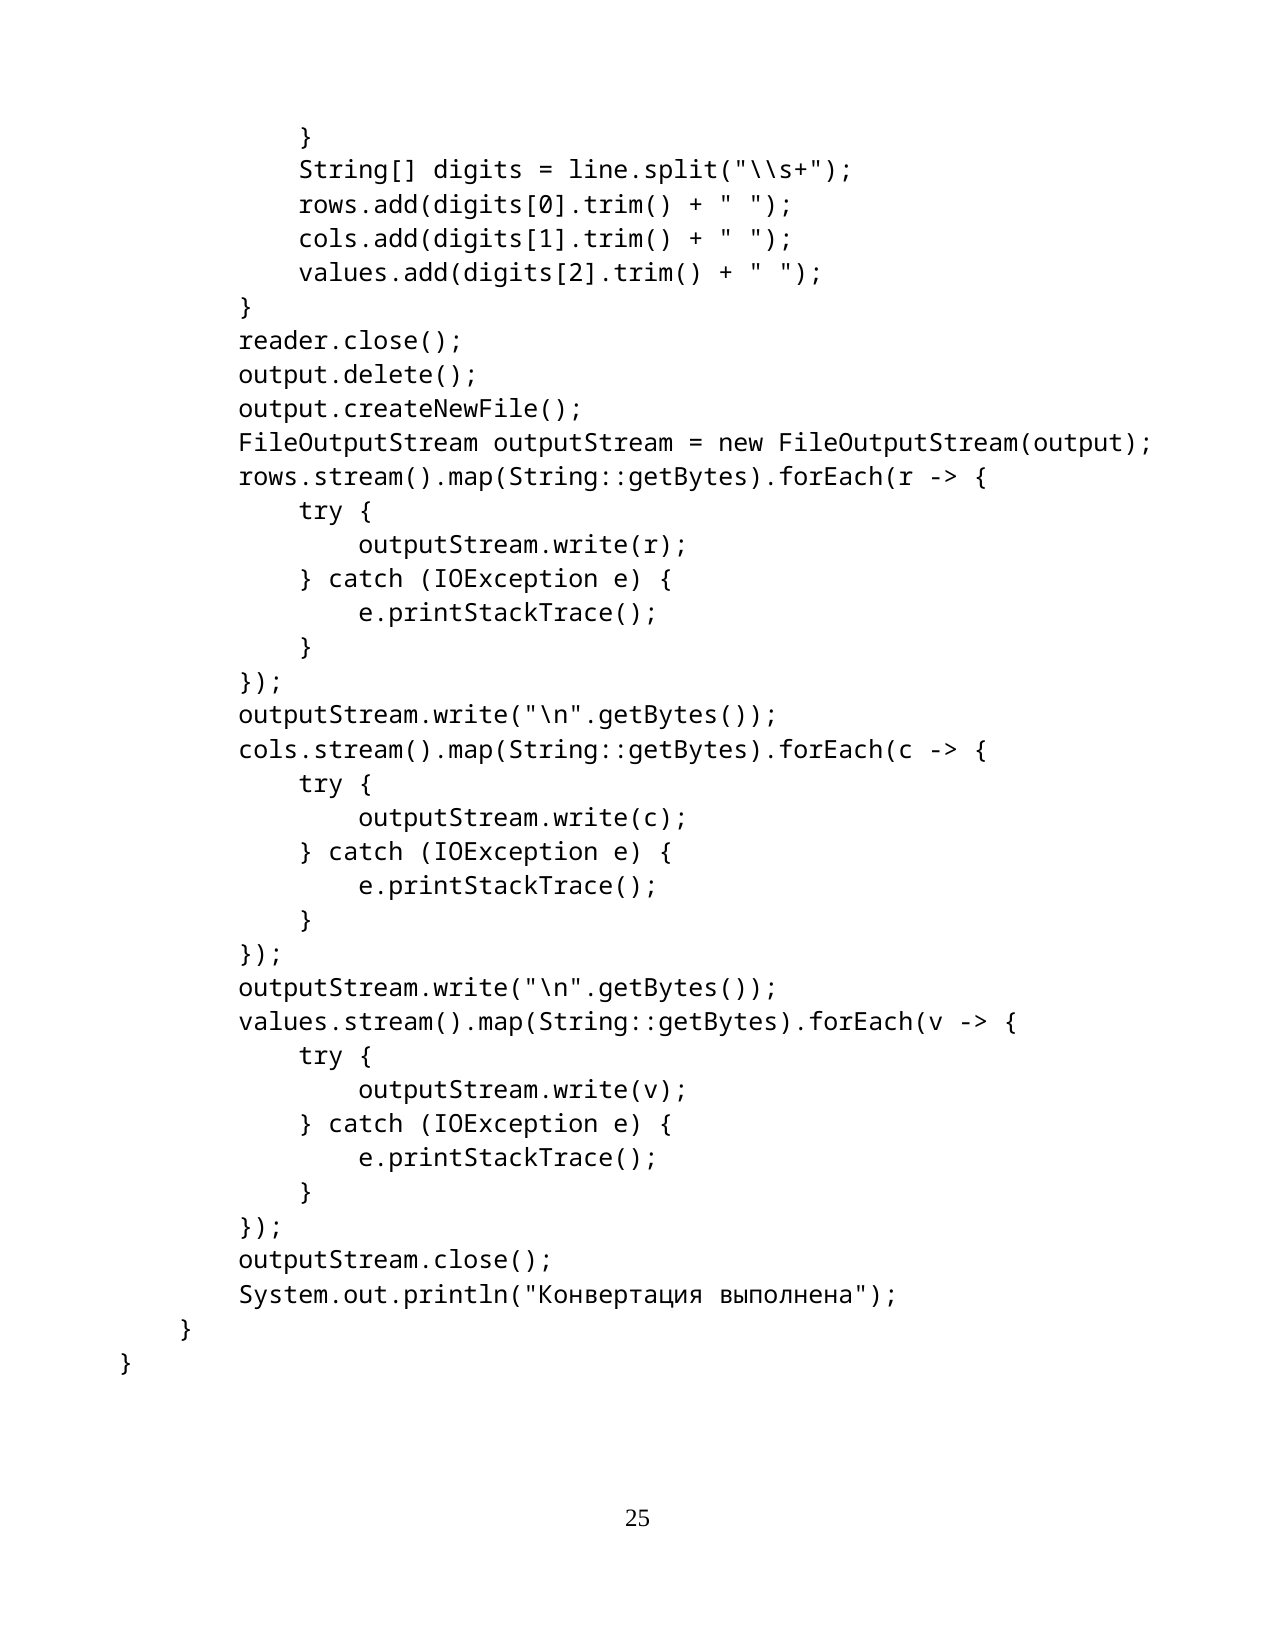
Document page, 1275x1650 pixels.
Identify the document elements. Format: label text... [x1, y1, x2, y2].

text }); [118, 663, 1157, 697]
text System.out.println("Конвертация выполнена"); [118, 1276, 1157, 1310]
text String[] digits = line.split("\\s+"); [118, 152, 1157, 186]
text } catch (IOException e) { [118, 561, 1157, 595]
text } [118, 288, 1157, 322]
text cols.add(digits[1].trim() + " "); [118, 220, 1157, 254]
text reader.close(); [118, 322, 1157, 357]
text } [118, 118, 1157, 152]
text try { [118, 765, 1157, 799]
text } [118, 1344, 1157, 1378]
text values.add(digits[2].trim() + " "); [118, 254, 1157, 288]
text outputStream.write("\n".getBytes()); [118, 970, 1157, 1004]
text } [118, 629, 1157, 663]
text outputStream.write("\n".getBytes()); [118, 697, 1157, 731]
text rows.stream().map(String::getBytes).forEach(r -> { [118, 459, 1157, 493]
text }); [118, 936, 1157, 970]
text outputStream.close(); [118, 1242, 1157, 1276]
text cols.stream().map(String::getBytes).forEach(c -> { [118, 731, 1157, 765]
text e.printStackTrace(); [118, 595, 1157, 629]
text } [118, 1174, 1157, 1208]
text }); [118, 1208, 1157, 1242]
text rows.add(digits[0].trim() + " "); [118, 186, 1157, 220]
text output.delete(); [118, 357, 1157, 391]
text } [118, 902, 1157, 936]
text e.printStackTrace(); [118, 867, 1157, 902]
text } [118, 1310, 1157, 1344]
text outputStream.write(c); [118, 799, 1157, 833]
text e.printStackTrace(); [118, 1140, 1157, 1174]
text outputStream.write(v); [118, 1072, 1157, 1106]
text } catch (IOException e) { [118, 1106, 1157, 1140]
text output.createNewFile(); [118, 391, 1157, 425]
text FileOutputStream outputStream = new FileOutputStream(output); [118, 425, 1157, 459]
text } catch (IOException e) { [118, 833, 1157, 867]
text outputStream.write(r); [118, 527, 1157, 561]
text try { [118, 1038, 1157, 1072]
text try { [118, 493, 1157, 527]
text values.stream().map(String::getBytes).forEach(v -> { [118, 1004, 1157, 1038]
